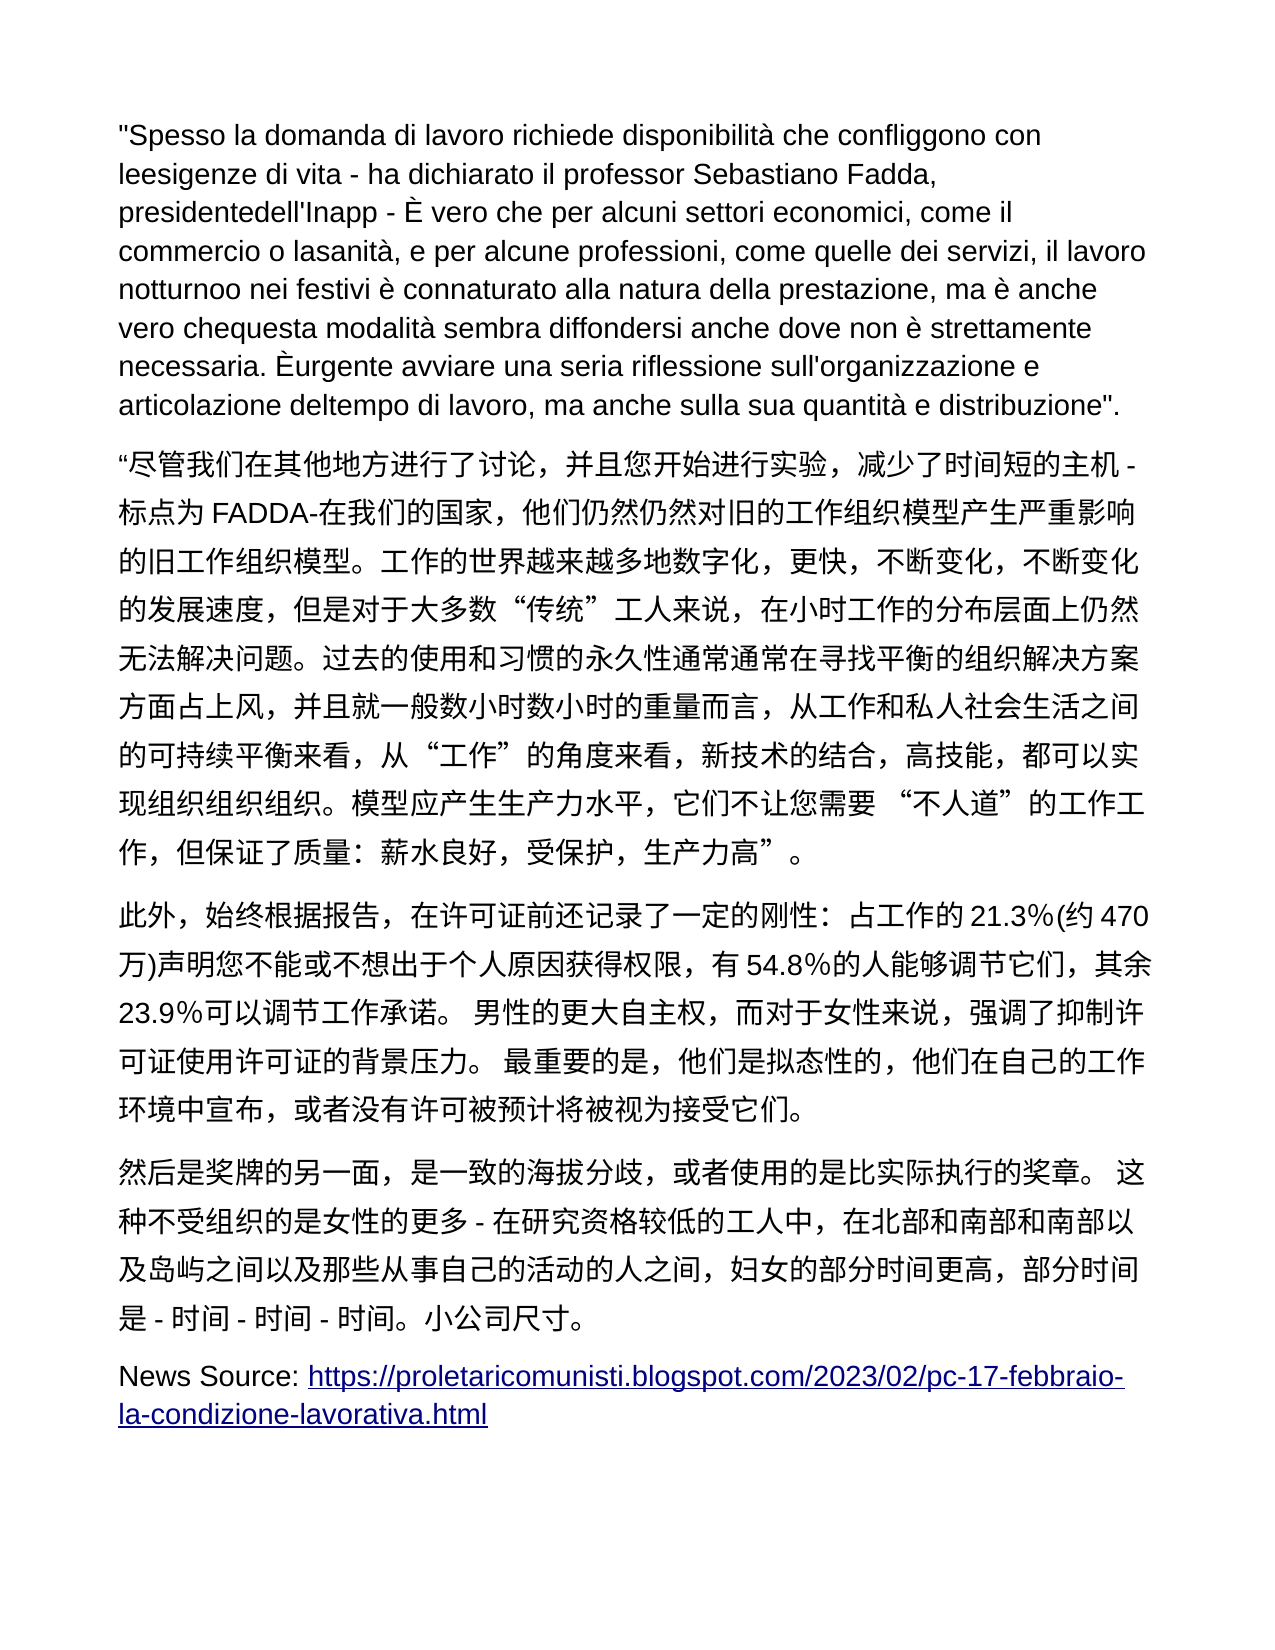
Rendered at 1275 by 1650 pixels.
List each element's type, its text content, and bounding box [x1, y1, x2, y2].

text 然后是奖牌的另一面，是一致的海拔分歧，或者使用的是比实际执行的奖章。 这种不受组织的是女性的更多 - 在研究资格较低的工人中，在北部和南部和南部以及岛屿之间以及那些从事自己的活动的人之间，妇女的部分时间更高，部分时间是 - 时间 - 时间 - 时间。小公司尺寸。 [118, 1150, 1157, 1338]
text 此外，始终根据报告，在许可证前还记录了一定的刚性：占工作的21.3％(约470万)声明您不能或不想出于个人原因获得权限，有54.8％的人能够调节它们，其余23.9％可以调节工作承诺。 男性的更大自主权，而对于女性来说，强调了抑制许可证使用许可证的背景压力。 最重要的是，他们是拟态性的，他们在自己的工作环境中宣布，或者没有许可被预计将被视为接受它们。 [118, 892, 1157, 1129]
text “尽管我们在其他地方进行了讨论，并且您开始进行实验，减少了时间短的主机 - 标点为FADDA-在我们的国家，他们仍然仍然对旧的工作组织模型产生严重影响的旧工作组织模型。工作的世界越来越多地数字化，更快，不断变化，不断变化的发展速度，但是对于大多数“传统”工人来说，在小时工作的分布层面上仍然无法解决问题。过去的使用和习惯的永久性通常通常在寻找平衡的组织解决方案方面占上风，并且就一般数小时数小时的重量而言，从工作和私人社会生活之间的可持续平衡来看，从“工作”的角度来看，新技术的结合，高技能，都可以实现组织组织组织。模型应产生生产力水平，它们不让您需要 “不人道”的工作工作，但保证了质量：薪水良好，受保护，生产力高”。 [118, 441, 1157, 872]
text "Spesso la domanda di lavoro richiede disponibilità che confliggono con leesigenze di vita - ha dichiarato il professor Sebastiano Fadda, presidentedell'Inapp - È vero che per alcuni settori economici, come il commercio o lasanità, e per alcune professioni, come quelle dei servizi, il lavoro notturnoo nei festivi è connaturato alla natura della prestazione, ma è anche vero chequesta modalità sembra diffondersi anche dove non è strettamente necessaria. Èurgente avviare una seria riflessione sull'organizzazione e articolazione deltempo di lavoro, ma anche sulla sua quantità e distribuzione". [118, 118, 1157, 421]
text News Source: https://proletaricomunisti.blogspot.com/2023/02/pc-17-febbraio-la-condizione-lavorativa.html [118, 1358, 1157, 1431]
